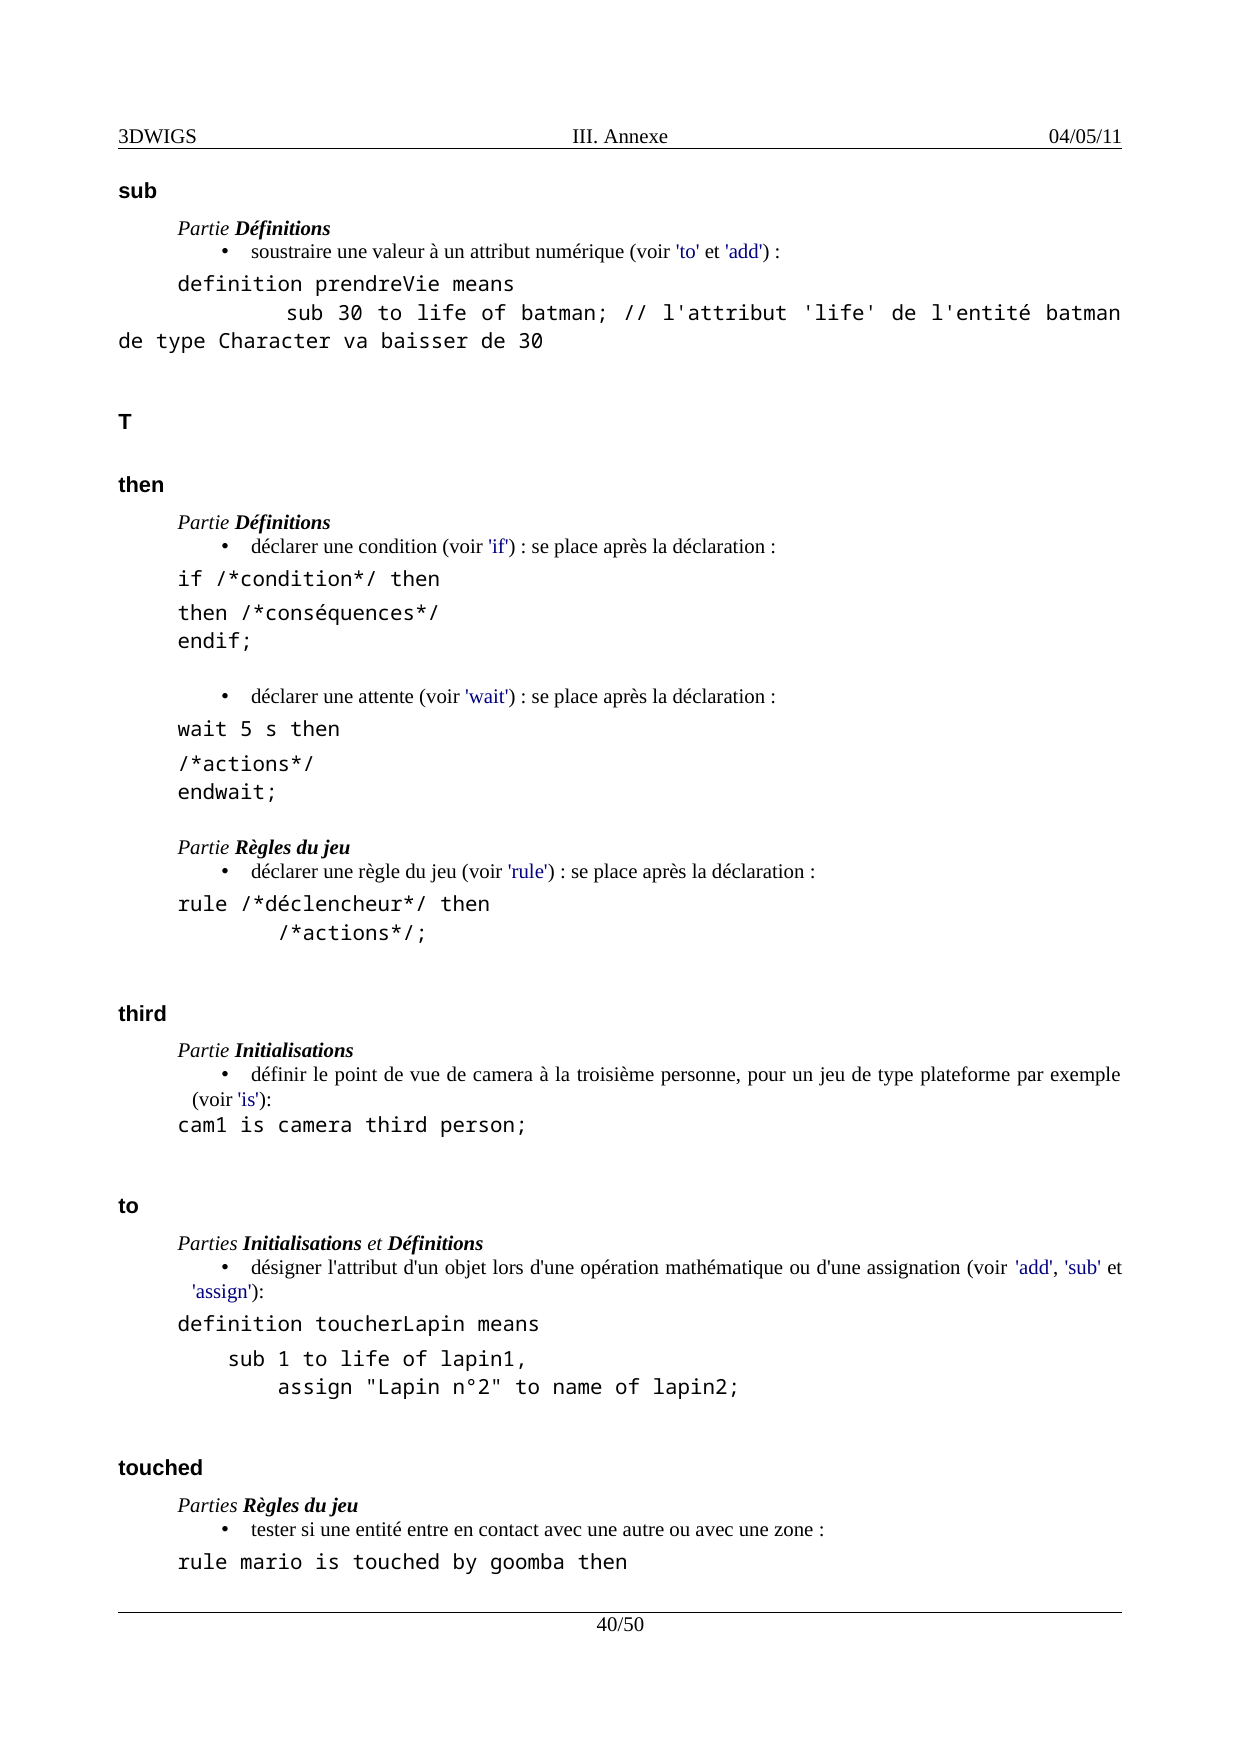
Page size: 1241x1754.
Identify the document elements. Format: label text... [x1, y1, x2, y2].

text wait 5 s then [118, 714, 1122, 743]
text Parties Règles du jeu [118, 1493, 1122, 1517]
subtitle T [118, 409, 1122, 434]
text Partie Définitions [118, 215, 1122, 239]
list déclarer une règle du jeu (voir 'rule') : se place après la déclaration : [162, 859, 1122, 883]
text sub 1 to life of lapin1, [118, 1344, 1122, 1372]
list désigner l'attribut d'un objet lors d'une opération mathématique ou d'une assignation (voir 'add', 'sub' et 'assign'): [162, 1255, 1122, 1303]
text definition toucherLapin means [118, 1309, 1122, 1338]
text endif; [118, 627, 1122, 655]
list soustraire une valeur à un attribut numérique (voir 'to' et 'add') : [162, 239, 1122, 263]
subtitle to [118, 1193, 1122, 1219]
text Partie Initialisations [118, 1038, 1122, 1062]
subtitle third [118, 1001, 1122, 1026]
text if /*condition*/ then [118, 564, 1122, 592]
list définir le point de vue de camera à la troisième personne, pour un jeu de type plateforme par exemple (voir 'is'): [162, 1062, 1122, 1111]
text rule mario is touched by goomba then [118, 1547, 1122, 1575]
subtitle then [118, 472, 1122, 497]
list déclarer une condition (voir 'if') : se place après la déclaration : [162, 534, 1122, 558]
subtitle sub [118, 178, 1122, 203]
text then /*conséquences*/ [118, 598, 1122, 627]
list tester si une entité entre en contact avec une autre ou avec une zone : [162, 1517, 1122, 1541]
text sub 30 to life of batman; // l'attribut 'life' de l'entité batman de type Character va baisser de 30 [118, 298, 1122, 355]
text Partie Règles du jeu [118, 835, 1122, 859]
text endwait; [118, 777, 1122, 806]
text Partie Définitions [118, 510, 1122, 534]
text /*actions*/; [118, 918, 1122, 946]
list déclarer une attente (voir 'wait') : se place après la déclaration : [162, 684, 1122, 708]
text Parties Initialisations et Définitions [118, 1231, 1122, 1255]
text /*actions*/ [118, 749, 1122, 777]
text rule /*déclencheur*/ then [118, 889, 1122, 918]
text assign "Lapin n°2" to name of lapin2; [118, 1372, 1122, 1401]
text cam1 is camera third person; [118, 1111, 1122, 1139]
text definition prendreVie means [118, 269, 1122, 298]
subtitle touched [118, 1455, 1122, 1480]
